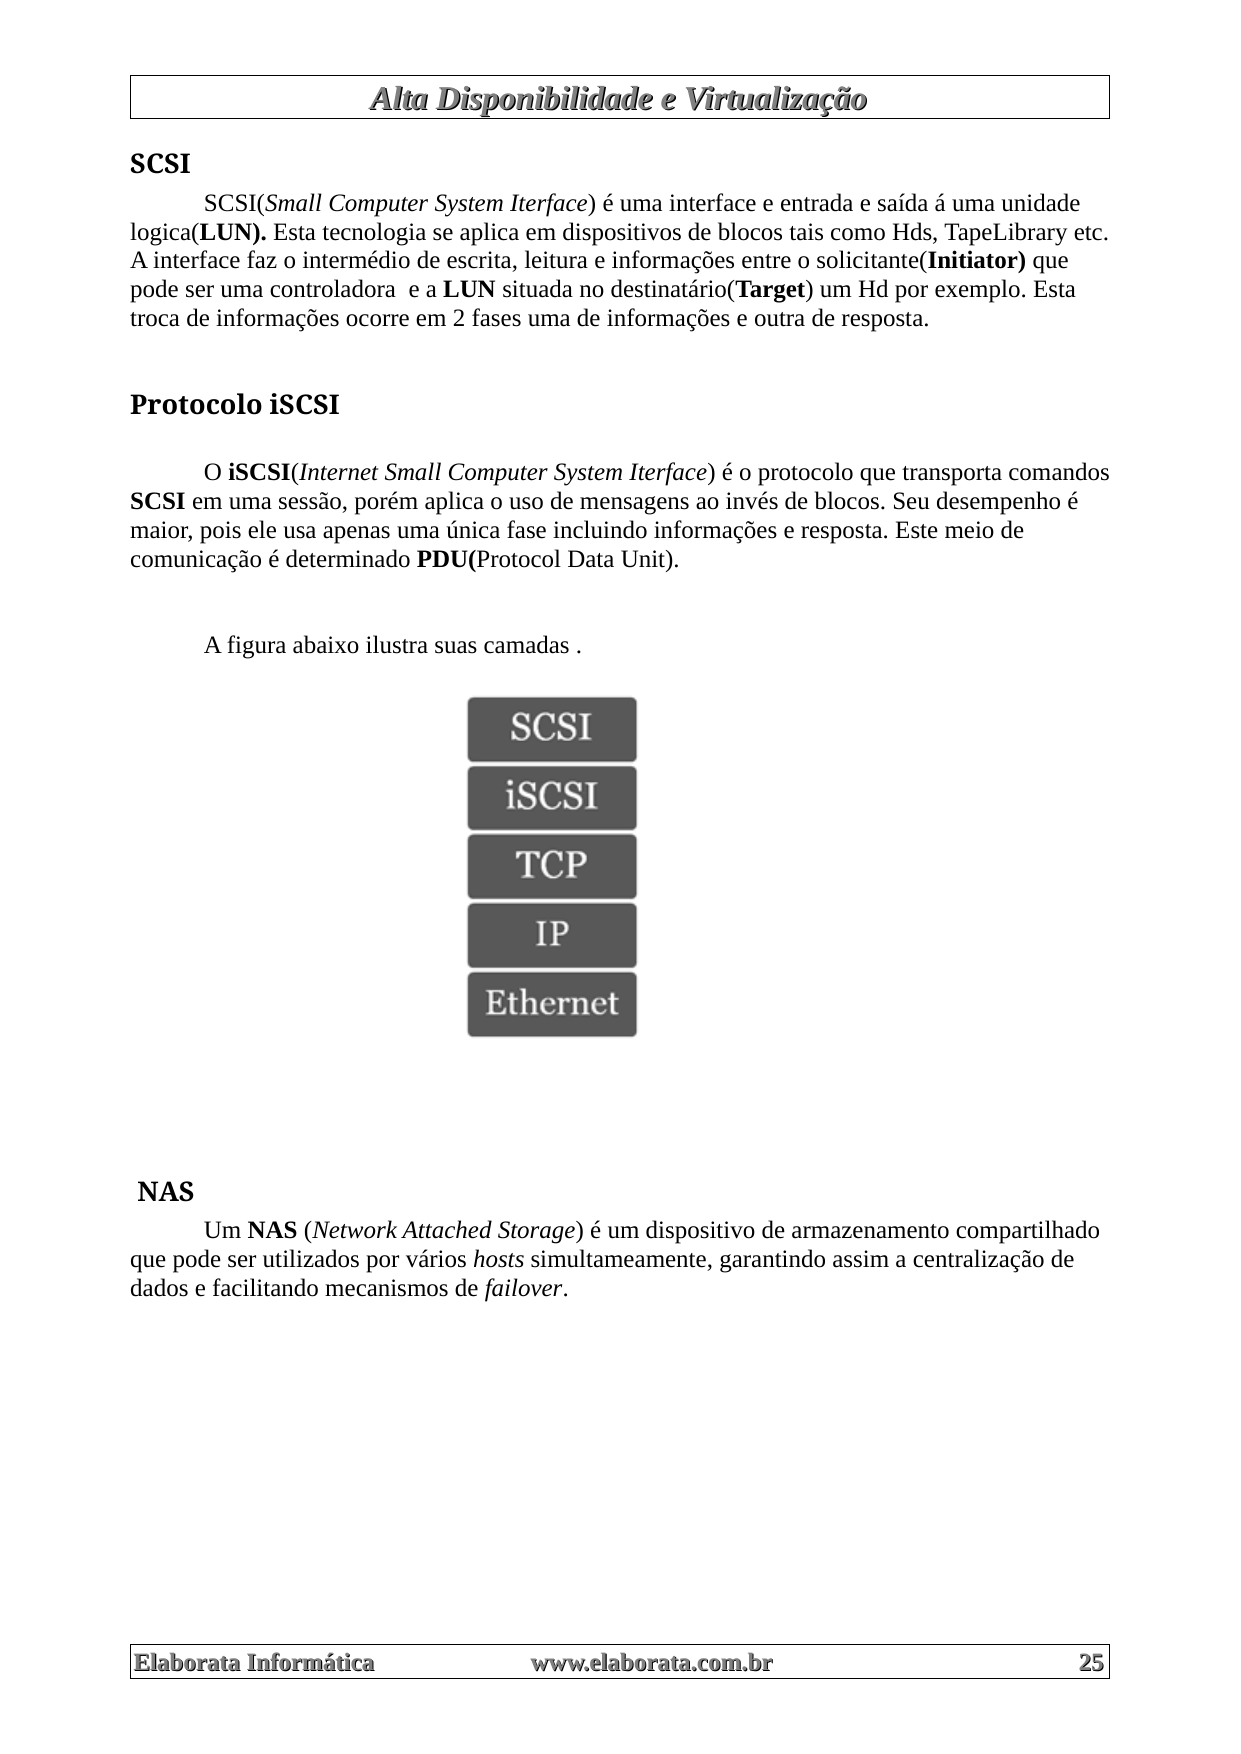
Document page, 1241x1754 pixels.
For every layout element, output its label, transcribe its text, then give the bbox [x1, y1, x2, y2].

subtitle Protocolo iSCSI [130, 386, 1110, 422]
subtitle NAS [130, 1172, 1110, 1209]
text O iSCSI(Internet Small Computer System Iterface) é o protocolo que transporta comandos SCSI em uma sessão, porém aplica o uso de mensagens ao invés de blocos. Seu desempenho é maior, pois ele usa apenas uma única fase incluindo informações e resposta. Este meio de comunicação é determinado PDU(Protocol Data Unit). [130, 457, 1110, 572]
text SCSI(Small Computer System Iterface) é uma interface e entrada e saída á uma unidade logica(LUN). Esta tecnologia se aplica em dispositivos de blocos tais como Hds, TapeLibrary etc. A interface faz o intermédio de escrita, leitura e informações entre o solicitante(Initiator) que pode ser uma controladora e a LUN situada no destinatário(Target) um Hd por exemplo. Esta troca de informações ocorre em 2 fases uma de informações e outra de resposta. [130, 188, 1110, 332]
text A figura abaixo ilustra suas camadas . [130, 630, 1110, 659]
subtitle SCSI [130, 145, 1110, 182]
text Um NAS (Network Attached Storage) é um dispositivo de armazenamento compartilhado que pode ser utilizados por vários hosts simultameamente, garantindo assim a centralização de dados e facilitando mecanismos de failover. [130, 1216, 1110, 1302]
